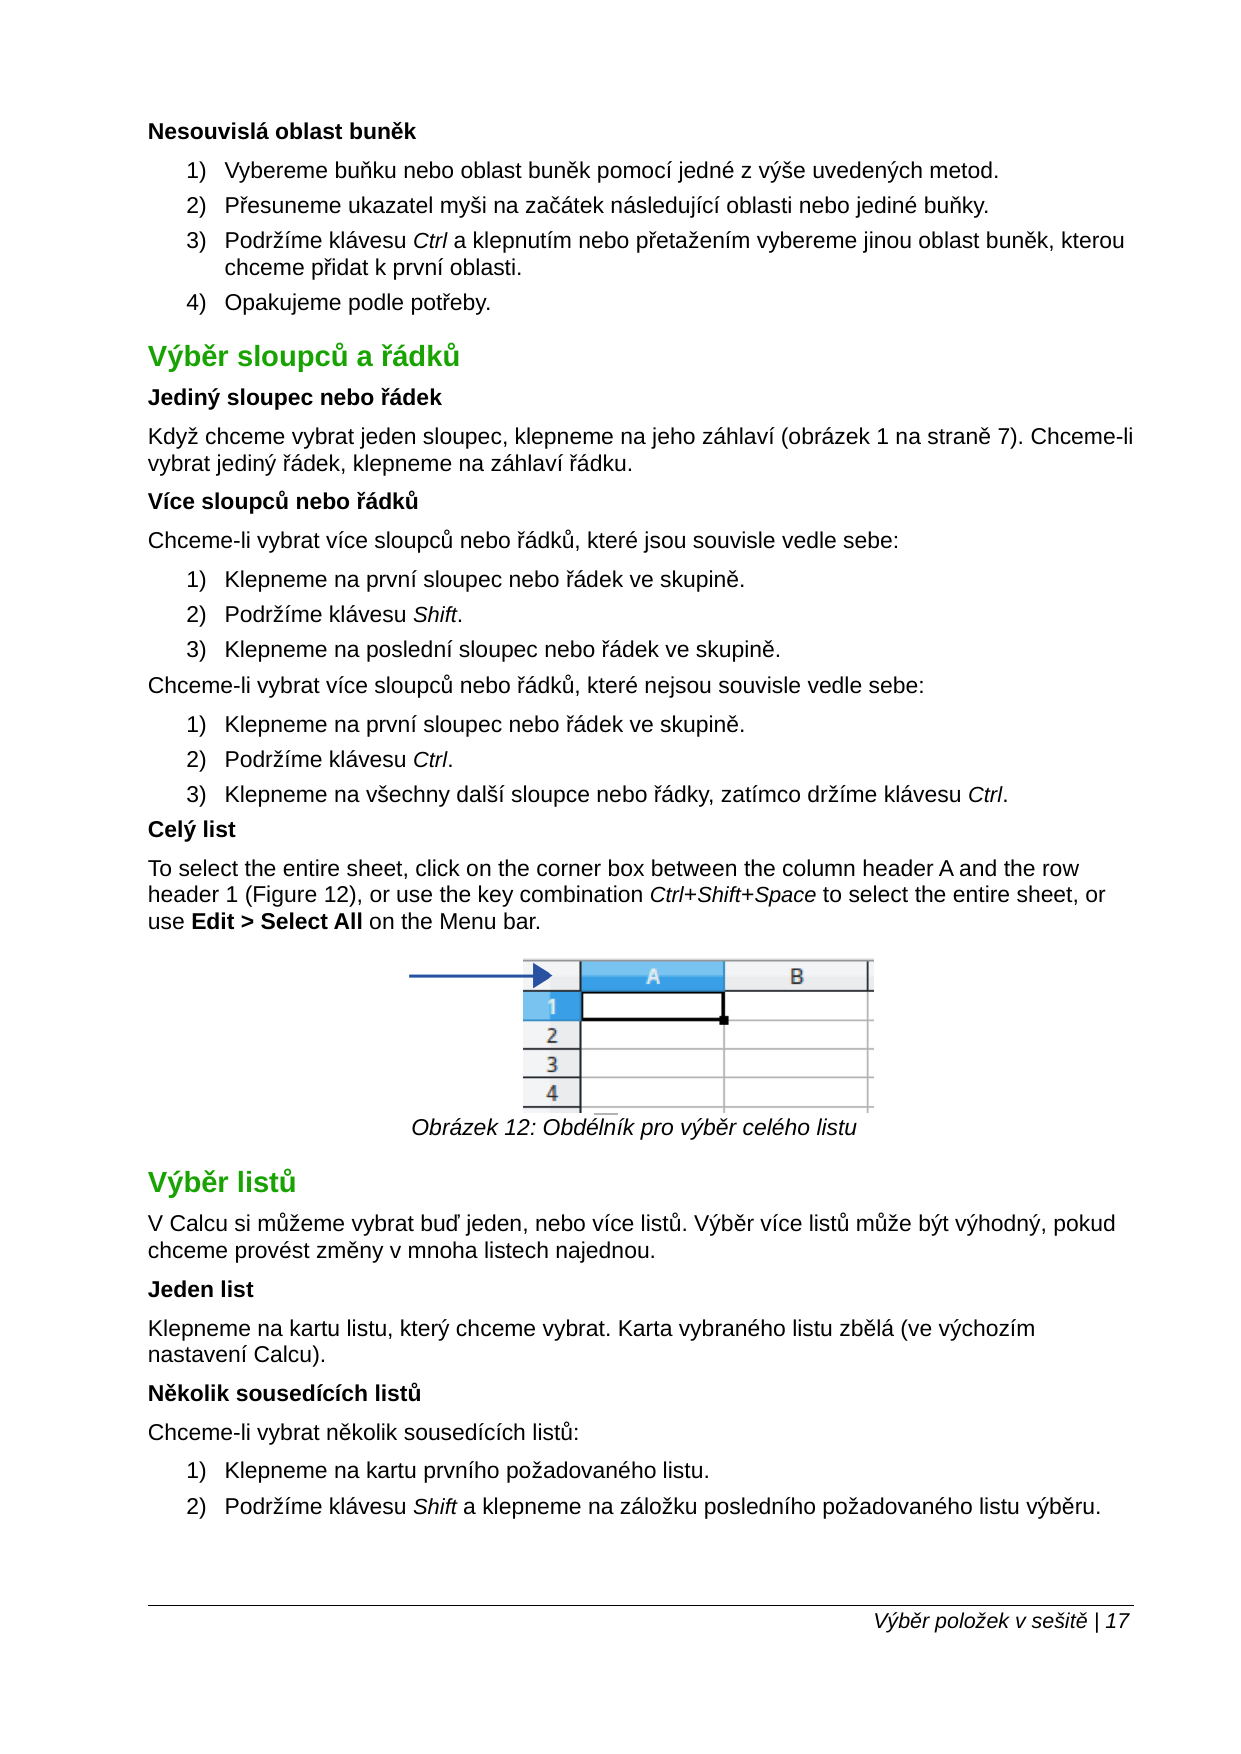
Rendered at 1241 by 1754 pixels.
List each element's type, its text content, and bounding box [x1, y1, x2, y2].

list Podržíme klávesu Ctrl a klepnutím nebo přetažením vybereme jinou oblast buněk, kterou chceme přidat k první oblasti. [207, 227, 1134, 280]
list Klepneme na první sloupec nebo řádek ve skupině. [207, 711, 1134, 737]
list Podržíme klávesu Ctrl. [207, 746, 1134, 772]
text To select the entire sheet, click on the corner box between the column header A and the row header 1 (Figure 12), or use the key combination Ctrl+Shift+Space to select the entire sheet, or use Edit > Select All on the Menu bar. [148, 855, 1134, 934]
list Klepneme na všechny další sloupce nebo řádky, zatímco držíme klávesu Ctrl. [207, 781, 1134, 807]
subtitle Výběr sloupců a řádků [148, 339, 1134, 372]
subtitle Výběr listů [148, 1165, 1134, 1199]
list Chceme-li vybrat více sloupců nebo řádků, které nejsou souvisle vedle sebe: [148, 672, 1134, 698]
list Klepneme na kartu prvního požadovaného listu. [207, 1457, 1134, 1484]
text Klepneme na kartu listu, který chceme vybrat. Karta vybraného listu zbělá (ve výchozím nastavení Calcu). [148, 1314, 1134, 1367]
list Více sloupců nebo řádků [148, 488, 1134, 515]
list Přesuneme ukazatel myši na začátek následující oblasti nebo jediné buňky. [207, 192, 1134, 218]
list Celý list [148, 816, 1134, 842]
text Jediný sloupec nebo řádek [148, 384, 1134, 411]
text Obrázek 12: Obdélník pro výběr celého listu [411, 1115, 871, 1141]
list Klepneme na poslední sloupec nebo řádek ve skupině. [207, 636, 1134, 663]
list Chceme-li vybrat několik sousedících listů: [148, 1418, 1134, 1445]
text Nesouvislá oblast buněk [148, 118, 1134, 144]
picture [404, 946, 878, 1115]
list Klepneme na první sloupec nebo řádek ve skupině. [207, 566, 1134, 592]
list Několik sousedících listů [148, 1380, 1134, 1406]
list Vybereme buňku nebo oblast buněk pomocí jedné z výše uvedených metod. [207, 157, 1134, 183]
list Podržíme klávesu Shift. [207, 601, 1134, 628]
text Když chceme vybrat jeden sloupec, klepneme na jeho záhlaví (obrázek 1 na straně 7). Chceme-li vybrat jediný řádek, klepneme na záhlaví řádku. [148, 423, 1134, 476]
list Podržíme klávesu Shift a klepneme na záložku posledního požadovaného listu výběru. [207, 1493, 1134, 1519]
list Jeden list [148, 1276, 1134, 1302]
text V Calcu si můžeme vybrat buď jeden, nebo více listů. Výběr více listů může být výhodný, pokud chceme provést změny v mnoha listech najednou. [148, 1210, 1134, 1263]
list Opakujeme podle potřeby. [207, 289, 1134, 315]
list Chceme-li vybrat více sloupců nebo řádků, které jsou souvisle vedle sebe: [148, 527, 1134, 553]
